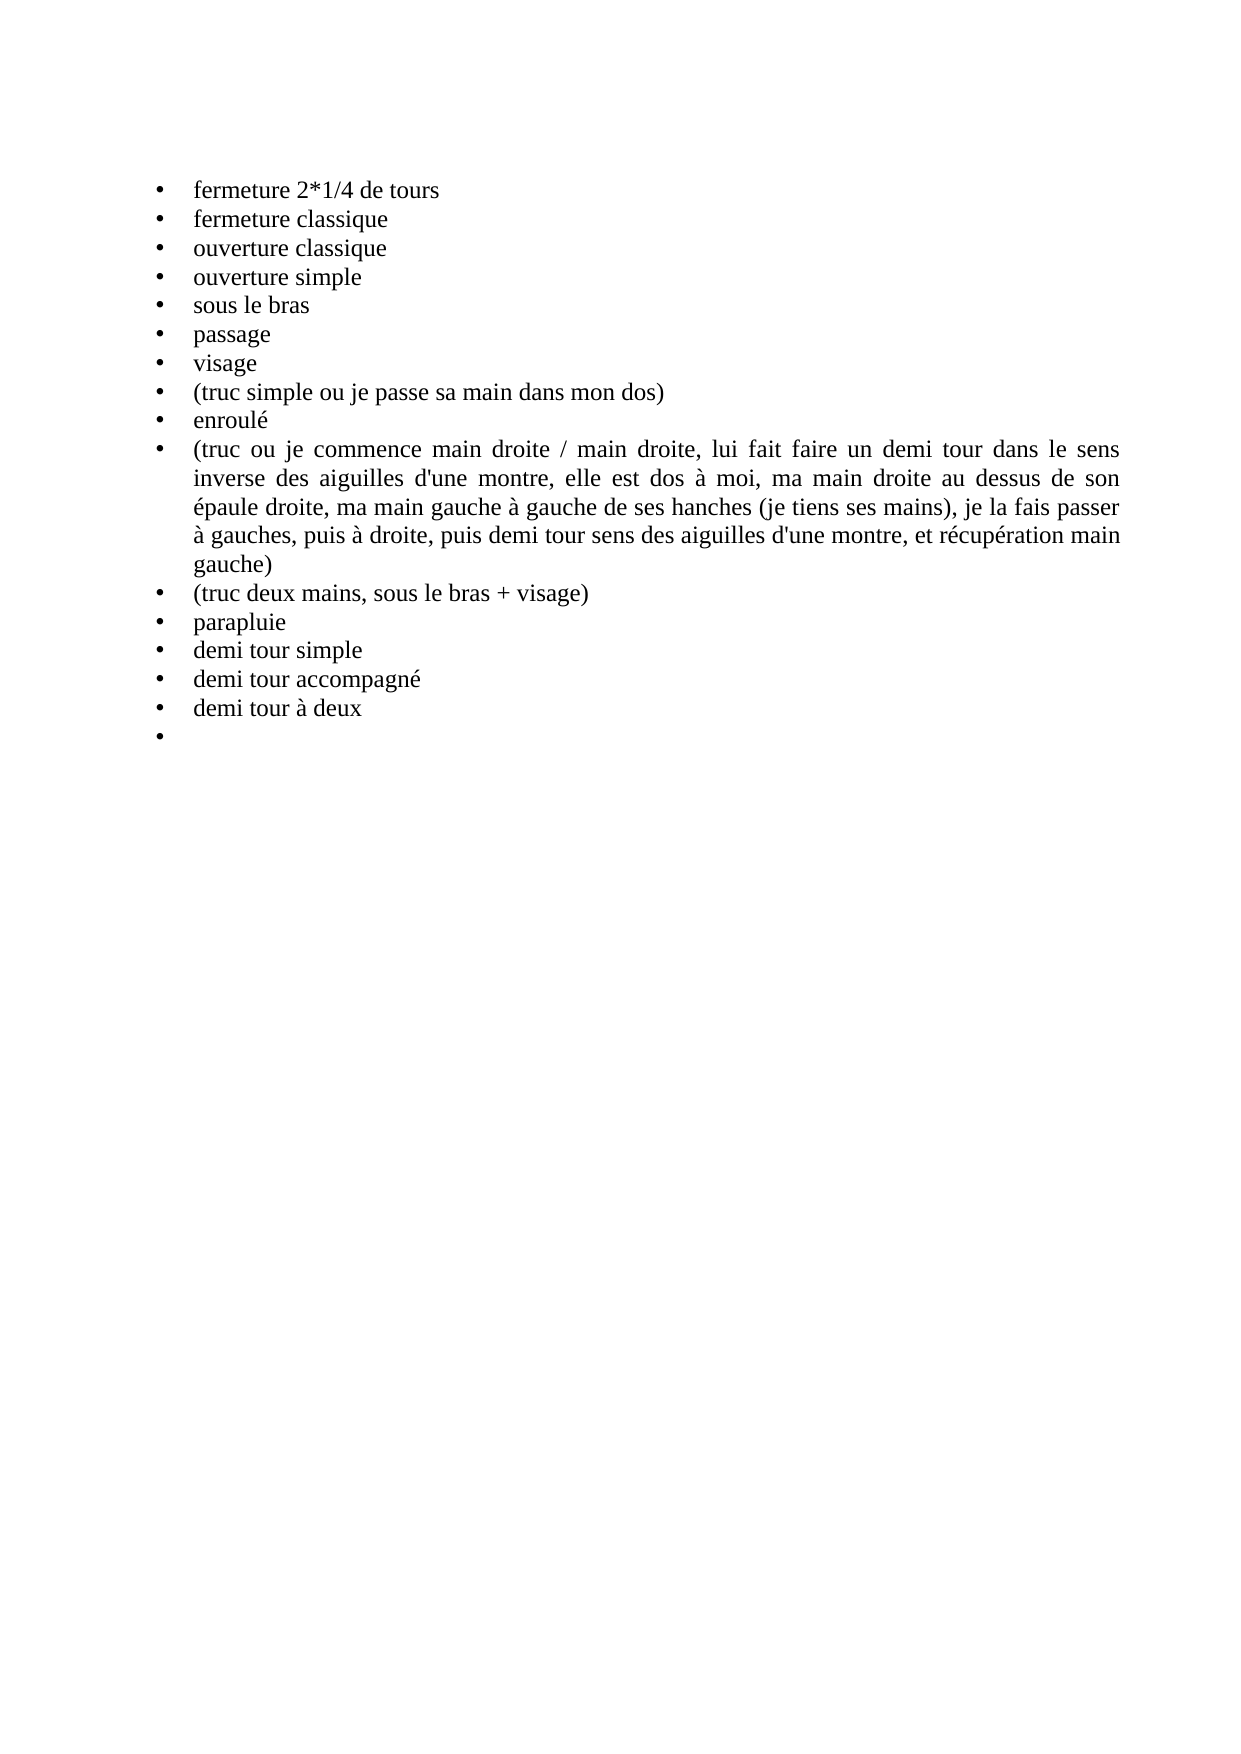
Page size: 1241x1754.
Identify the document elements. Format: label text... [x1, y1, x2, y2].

list ouverture classique [156, 233, 1122, 262]
list sous le bras [156, 291, 1122, 319]
list (truc simple ou je passe sa main dans mon dos) [156, 377, 1122, 406]
list ouverture simple [156, 262, 1122, 291]
list fermeture classique [156, 204, 1122, 233]
list demi tour accompagné [156, 664, 1122, 693]
list visage [156, 348, 1122, 377]
list demi tour simple [156, 636, 1122, 664]
list demi tour à deux [156, 693, 1122, 722]
list (truc deux mains, sous le bras + visage) [156, 578, 1122, 607]
list parapluie [156, 607, 1122, 636]
list enroulé [156, 406, 1122, 434]
list passage [156, 319, 1122, 348]
list (truc ou je commence main droite / main droite, lui fait faire un demi tour dans le sens inverse des aiguilles d'une montre, elle est dos à moi, ma main droite au dessus de son épaule droite, ma main gauche à gauche de ses hanches (je tiens ses mains), je la fais passer à gauches, puis à droite, puis demi tour sens des aiguilles d'une montre, et récupération main gauche) [156, 434, 1122, 578]
list fermeture 2*1/4 de tours [156, 176, 1122, 204]
